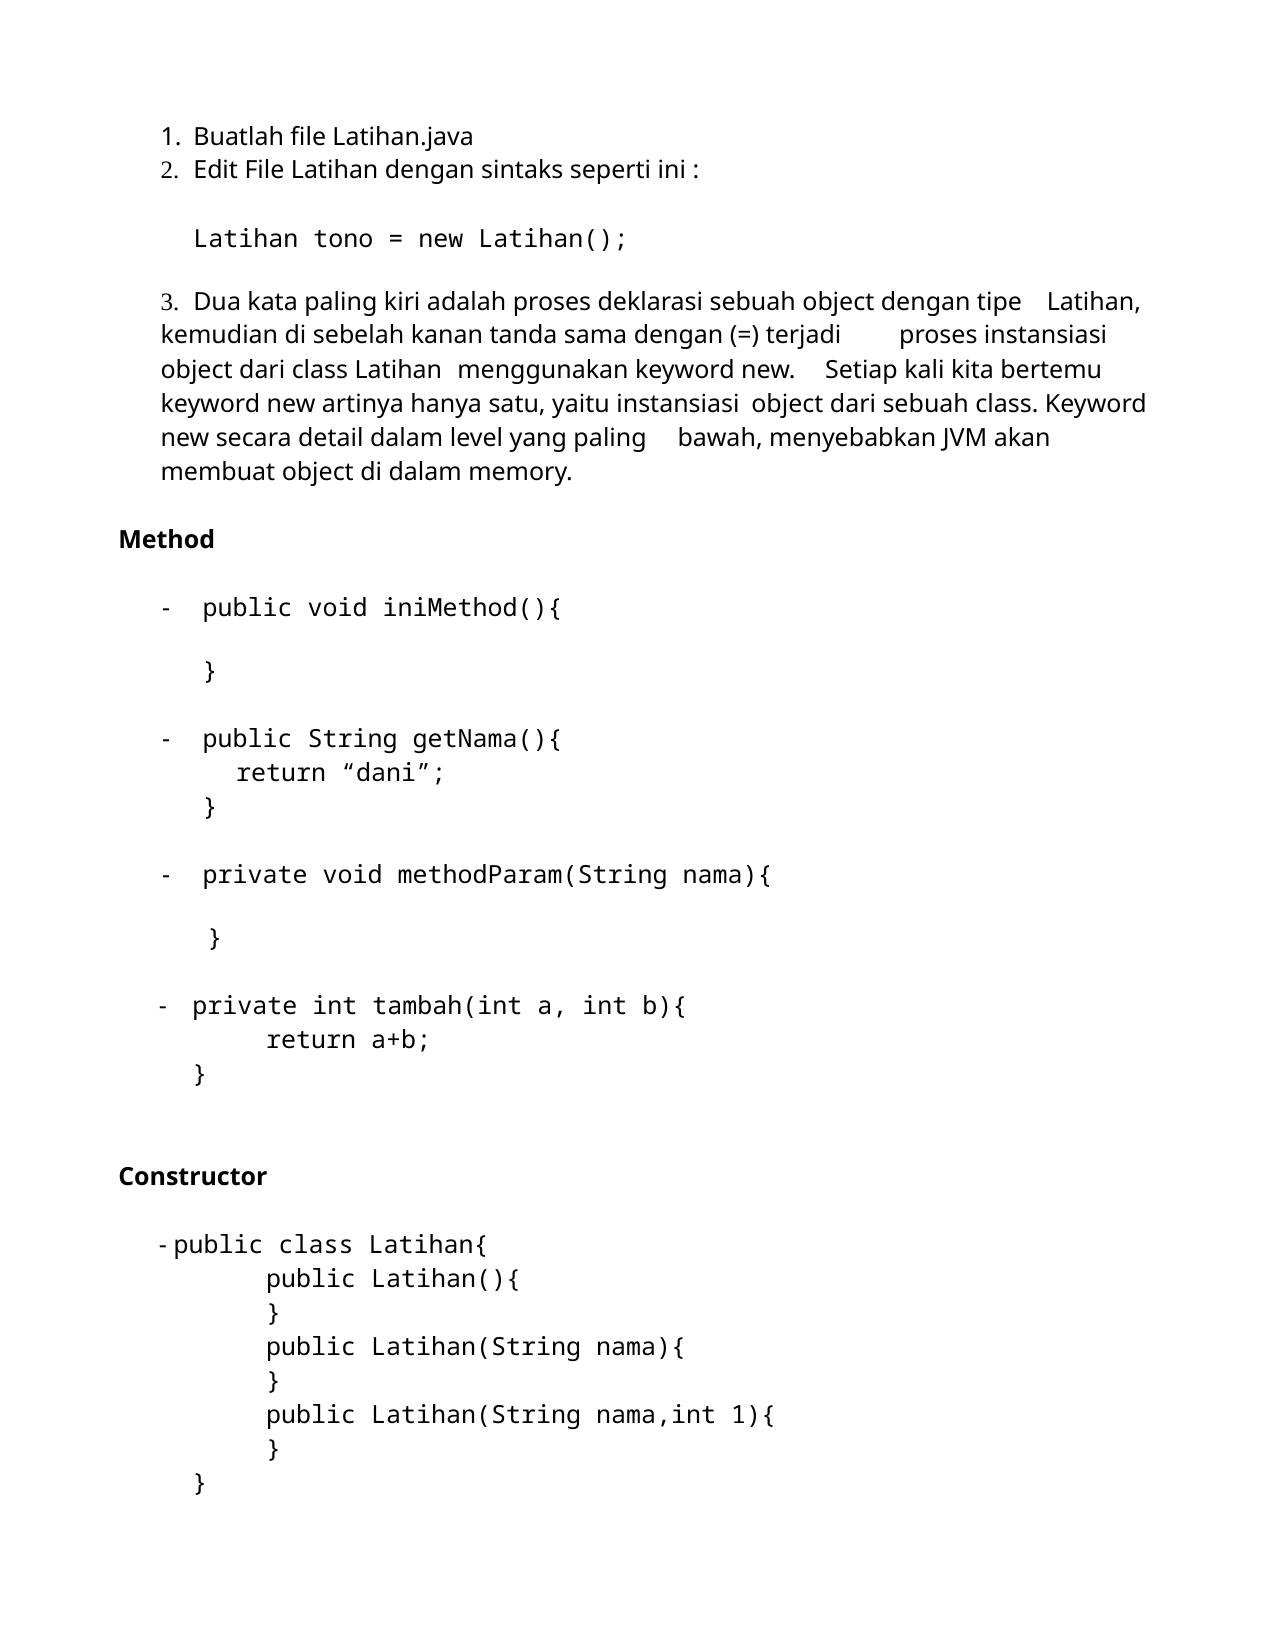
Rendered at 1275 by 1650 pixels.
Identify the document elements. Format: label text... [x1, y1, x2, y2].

list - public void iniMethod(){ [162, 590, 1157, 652]
text Method [118, 522, 1157, 556]
list Buatlah file Latihan.java [160, 118, 1157, 152]
list Edit File Latihan dengan sintaks seperti ini : Latihan tono = new Latihan(); [160, 152, 1157, 283]
text } [162, 789, 1157, 823]
text } - private int tambah(int a, int b){ return a+b; } Constructor - public class Latihan{ public Latihan(){ } [118, 920, 1157, 1328]
text return “dani”; [162, 755, 1157, 789]
list } [162, 652, 1157, 687]
text public Latihan(String nama){ } public Latihan(String nama,int 1){ [118, 1328, 1157, 1431]
list - public String getNama(){ [162, 721, 1157, 755]
list - private void methodParam(String nama){ [162, 857, 1157, 920]
list Dua kata paling kiri adalah proses deklarasi sebuah object dengan tipe Latihan, kemudian di sebelah kanan tanda sama dengan (=) terjadi proses instansiasi object dari class Latihan menggunakan keyword new. Setiap kali kita bertemu keyword new artinya hanya satu, yaitu instansiasi object dari sebuah class. Keyword new secara detail dalam level yang paling bawah, menyebabkan JVM akan membuat object di dalam memory. [160, 283, 1157, 487]
text } } [118, 1431, 1157, 1499]
